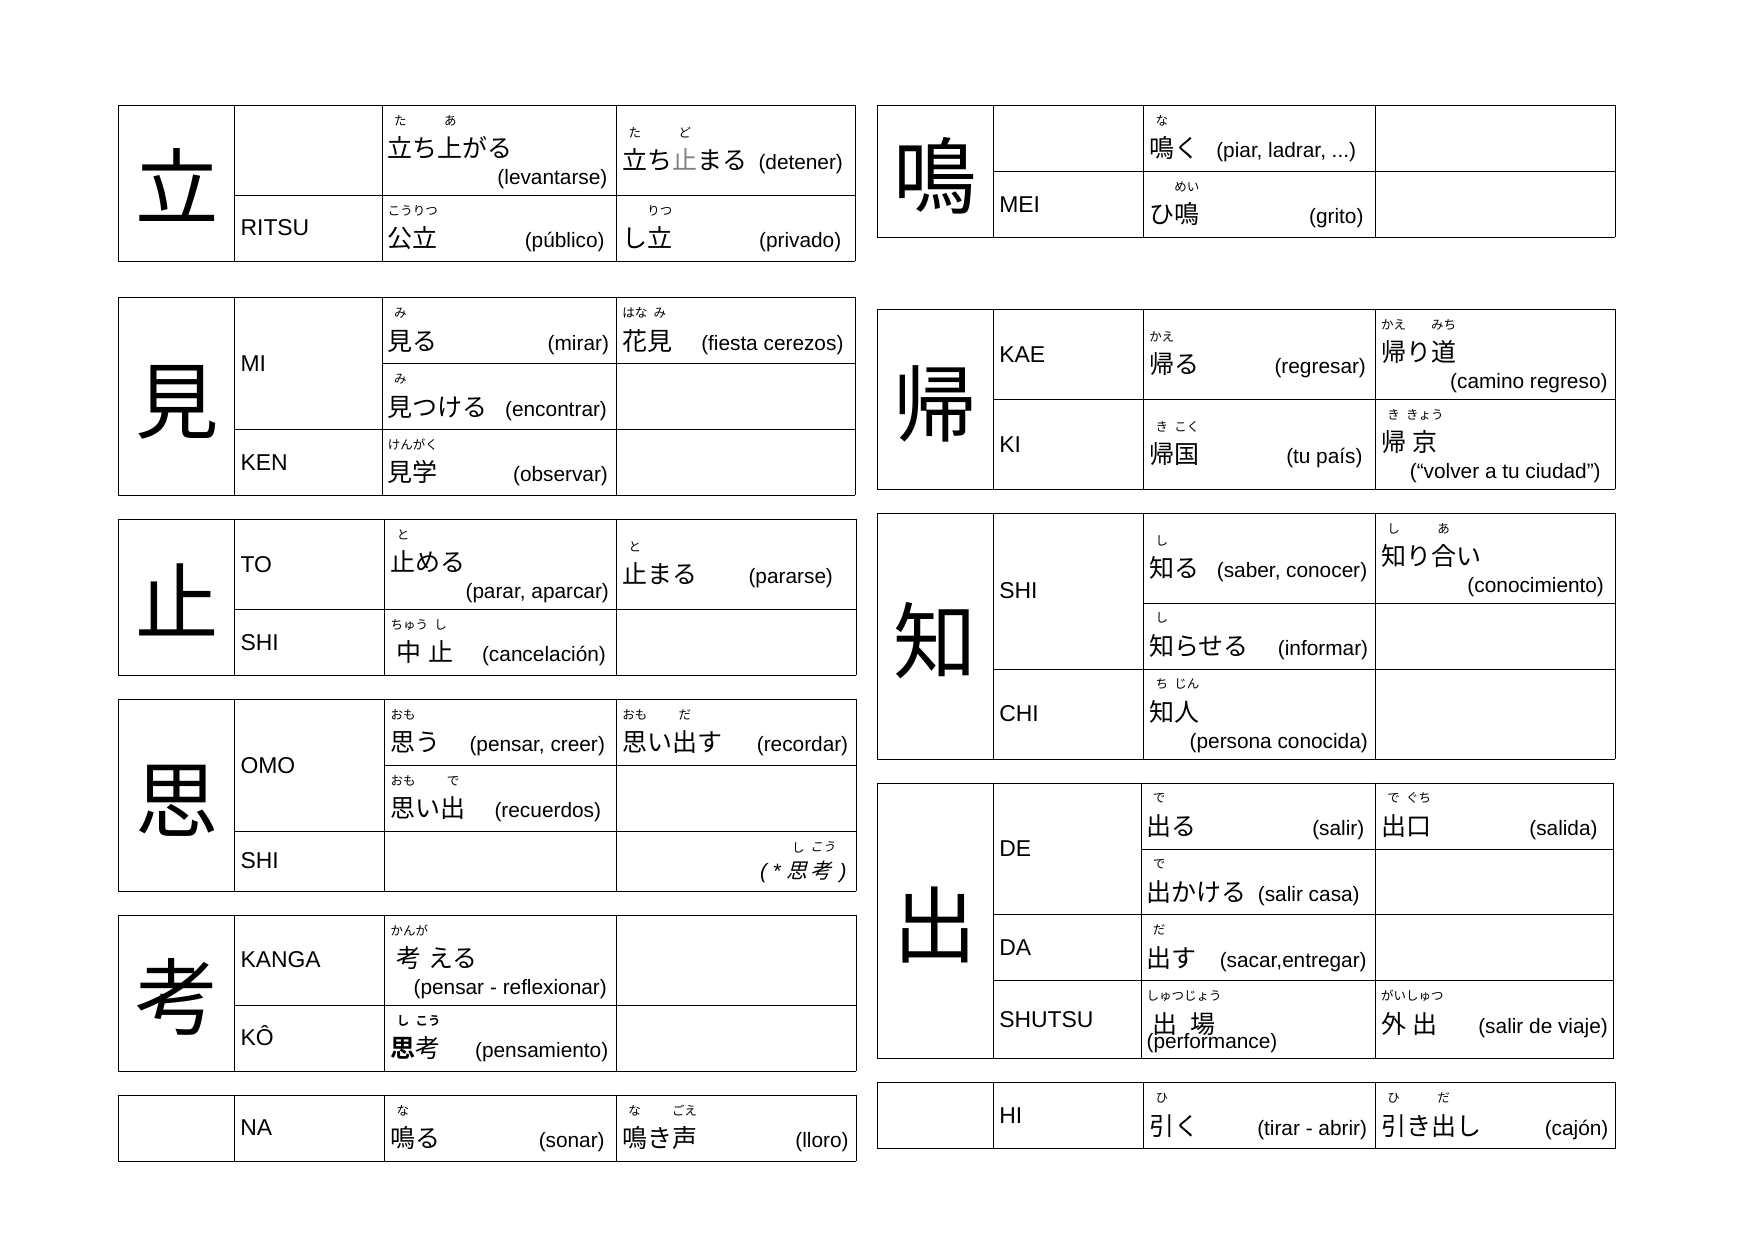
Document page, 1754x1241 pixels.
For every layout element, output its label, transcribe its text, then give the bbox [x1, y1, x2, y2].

table_header 止 [119, 520, 234, 675]
table_header [878, 1083, 993, 1148]
table_cell 知ち人じん (persona conocida) [1144, 670, 1375, 758]
table_header 見 [119, 298, 234, 495]
table_header 立 [119, 106, 234, 261]
table_header 思おもう (pensar, creer) [385, 700, 616, 765]
table_cell SHI [235, 610, 384, 675]
table_cell KEN [235, 430, 382, 495]
table_header 考かんがえる (pensar - reflexionar) [385, 916, 616, 1004]
table_header [119, 1096, 234, 1161]
table_header 出 [878, 784, 993, 1058]
table_cell [617, 430, 855, 495]
table_header 花はな見み (fiesta cerezos) [617, 298, 855, 363]
table_cell SHI [235, 832, 384, 891]
table_cell [1376, 670, 1615, 758]
table_header HI [994, 1083, 1143, 1148]
table_cell 見みつける (encontrar) [383, 364, 616, 429]
table_header 引ひく (tirar - abrir) [1144, 1083, 1375, 1148]
table_cell 帰き京きょう (“volver a tu ciudad”) [1376, 400, 1615, 489]
table_cell [1376, 915, 1613, 980]
table_header 帰かえり道みち (camino regreso) [1376, 310, 1615, 399]
table_header MI [235, 298, 382, 429]
table_header SHI [994, 514, 1143, 668]
table_header 知しり合あい (conocimiento) [1376, 514, 1615, 603]
table_cell 公こう立りつ (público) [383, 196, 616, 261]
table_cell [1376, 106, 1615, 171]
table_header 考 [119, 916, 234, 1071]
table_header [994, 106, 1143, 171]
table_header 止とまる (pararse) [617, 520, 856, 609]
table_header DE [994, 784, 1141, 914]
table_header 知しる (saber, conocer) [1144, 514, 1375, 603]
table_header 見みる (mirar) [383, 298, 616, 363]
table_cell 帰き国こく (tu país) [1144, 400, 1375, 489]
table_cell [617, 610, 856, 675]
table_header 出で口ぐち (salida) [1376, 784, 1613, 848]
table_cell [617, 1006, 856, 1071]
table_cell RITSU [235, 196, 382, 261]
table_cell CHI [994, 670, 1143, 758]
table_header 思おもい出だす (recordar) [617, 700, 856, 765]
table_cell ひ鳴めい (grito) [1144, 172, 1375, 237]
table_header 引ひき出だし (cajón) [1376, 1083, 1615, 1148]
table_cell 出しゅつ場じょう (performance) [1142, 981, 1375, 1058]
table_header NA [235, 1096, 384, 1161]
table_header KAE [994, 310, 1143, 399]
table_cell SHUTSU [994, 981, 1141, 1058]
table_header 止とめる (parar, aparcar) [385, 520, 616, 609]
table_cell [1376, 604, 1615, 668]
table_header 出でる (salir) [1142, 784, 1375, 848]
table_cell [385, 832, 616, 891]
table_cell 出だす (sacar,entregar) [1142, 915, 1375, 980]
table_cell 立たち上あがる (levantarse) [383, 106, 616, 194]
table_header 帰 [878, 310, 993, 489]
table_header OMO [235, 700, 384, 831]
table_cell [617, 766, 856, 831]
table_cell ( * 思し考こう ) [617, 832, 856, 891]
table_header 鳴なる (sonar) [385, 1096, 616, 1161]
table_header 鳴 [878, 106, 993, 237]
table_header 思 [119, 700, 234, 891]
table_cell 知しらせる (informar) [1144, 604, 1375, 668]
table_cell 思おもい出で (recuerdos) [385, 766, 616, 831]
table_cell DA [994, 915, 1141, 980]
table_header TO [235, 520, 384, 609]
table_cell し立りつ (privado) [617, 196, 855, 261]
table_header KANGA [235, 916, 384, 1004]
table_cell 外がい出しゅつ (salir de viaje) [1376, 981, 1613, 1058]
table_cell 出でかける (salir casa) [1142, 850, 1375, 914]
table_cell KI [994, 400, 1143, 489]
table_cell KÔ [235, 1006, 384, 1071]
table_header 知 [878, 514, 993, 758]
table_cell 思し考こう (pensamiento) [385, 1006, 616, 1071]
table_cell [1376, 850, 1613, 914]
table_header 帰かえる (regresar) [1144, 310, 1375, 399]
table_cell 見けん学がく (observar) [383, 430, 616, 495]
table_cell 鳴なく (piar, ladrar, ...) [1144, 106, 1375, 171]
table_header [235, 106, 382, 194]
table_header 鳴なき声ごえ (lloro) [617, 1096, 856, 1161]
table_cell MEI [994, 172, 1143, 237]
table_cell [617, 364, 855, 429]
table_cell 立たち止どまる (detener) [617, 106, 855, 194]
table_cell 中ちゅう止し (cancelación) [385, 610, 616, 675]
table_header [617, 916, 856, 1004]
table_cell [1376, 172, 1615, 237]
